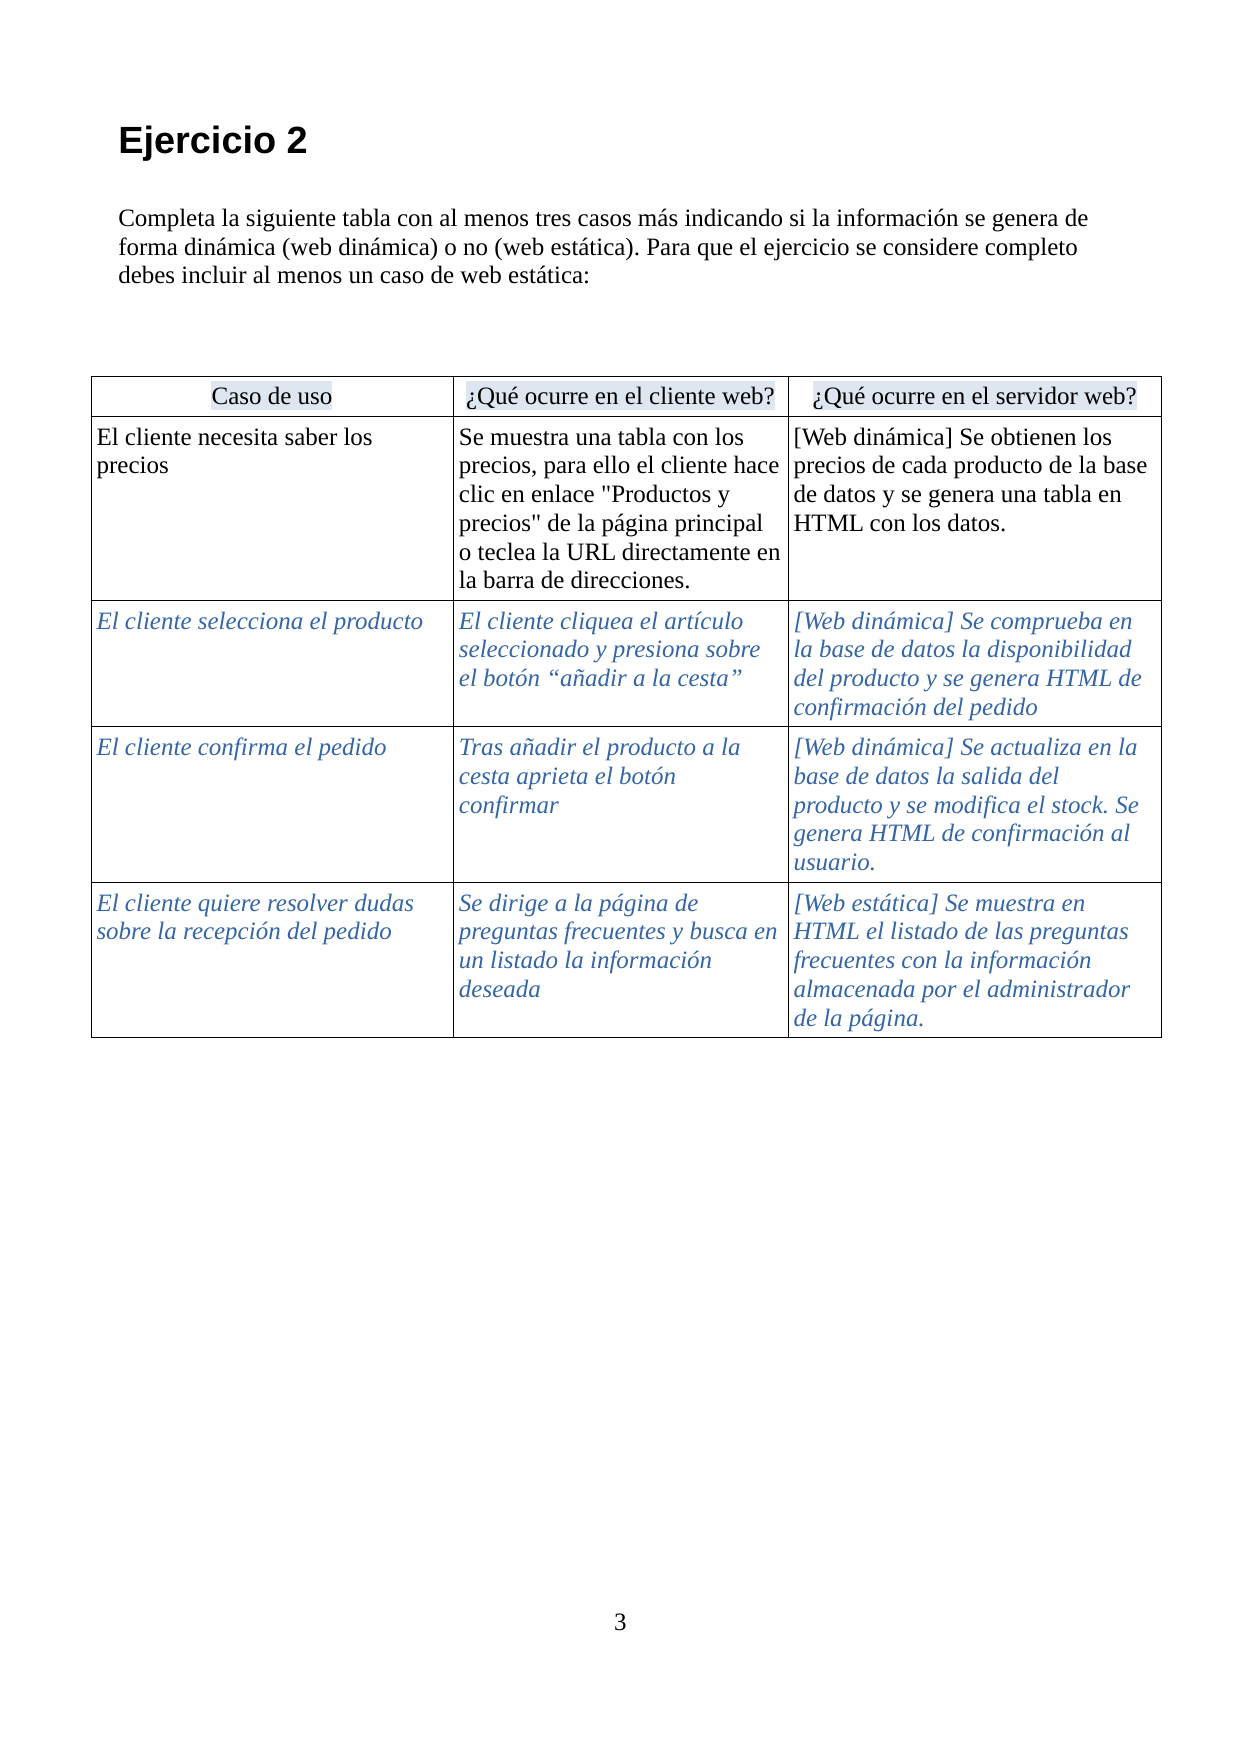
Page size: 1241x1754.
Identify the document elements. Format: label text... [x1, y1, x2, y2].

table_cell Se muestra una tabla con los precios, para ello el cliente hace clic en enlace "Productos y precios" de la página principal o teclea la URL directamente en la barra de direcciones. [454, 417, 788, 600]
table_header ¿Qué ocurre en el cliente web? [454, 377, 788, 416]
table_header Caso de uso [92, 377, 453, 416]
text Completa la siguiente tabla con al menos tres casos más indicando si la información se genera de forma dinámica (web dinámica) o no (web estática). Para que el ejercicio se considere completo debes incluir al menos un caso de web estática: [118, 203, 1122, 289]
table_cell [Web dinámica] Se obtienen los precios de cada producto de la base de datos y se genera una tabla en HTML con los datos. [789, 417, 1161, 600]
table_cell [Web dinámica] Se comprueba en la base de datos la disponibilidad del producto y se genera HTML de confirmación del pedido [789, 601, 1161, 726]
table_cell El cliente selecciona el producto [92, 601, 453, 726]
table_cell El cliente confirma el pedido [92, 727, 453, 882]
subtitle Ejercicio 2 [118, 118, 1122, 162]
table_cell [Web estática] Se muestra en HTML el listado de las preguntas frecuentes con la información almacenada por el administrador de la página. [789, 883, 1161, 1037]
table_cell El cliente cliquea el artículo seleccionado y presiona sobre el botón “añadir a la cesta” [454, 601, 788, 726]
table_cell El cliente quiere resolver dudas sobre la recepción del pedido [92, 883, 453, 1037]
table_cell El cliente necesita saber los precios [92, 417, 453, 600]
table_header ¿Qué ocurre en el servidor web? [789, 377, 1161, 416]
table_cell Tras añadir el producto a la cesta aprieta el botón confirmar [454, 727, 788, 882]
table_cell [Web dinámica] Se actualiza en la base de datos la salida del producto y se modifica el stock. Se genera HTML de confirmación al usuario. [789, 727, 1161, 882]
table_cell Se dirige a la página de preguntas frecuentes y busca en un listado la información deseada [454, 883, 788, 1037]
